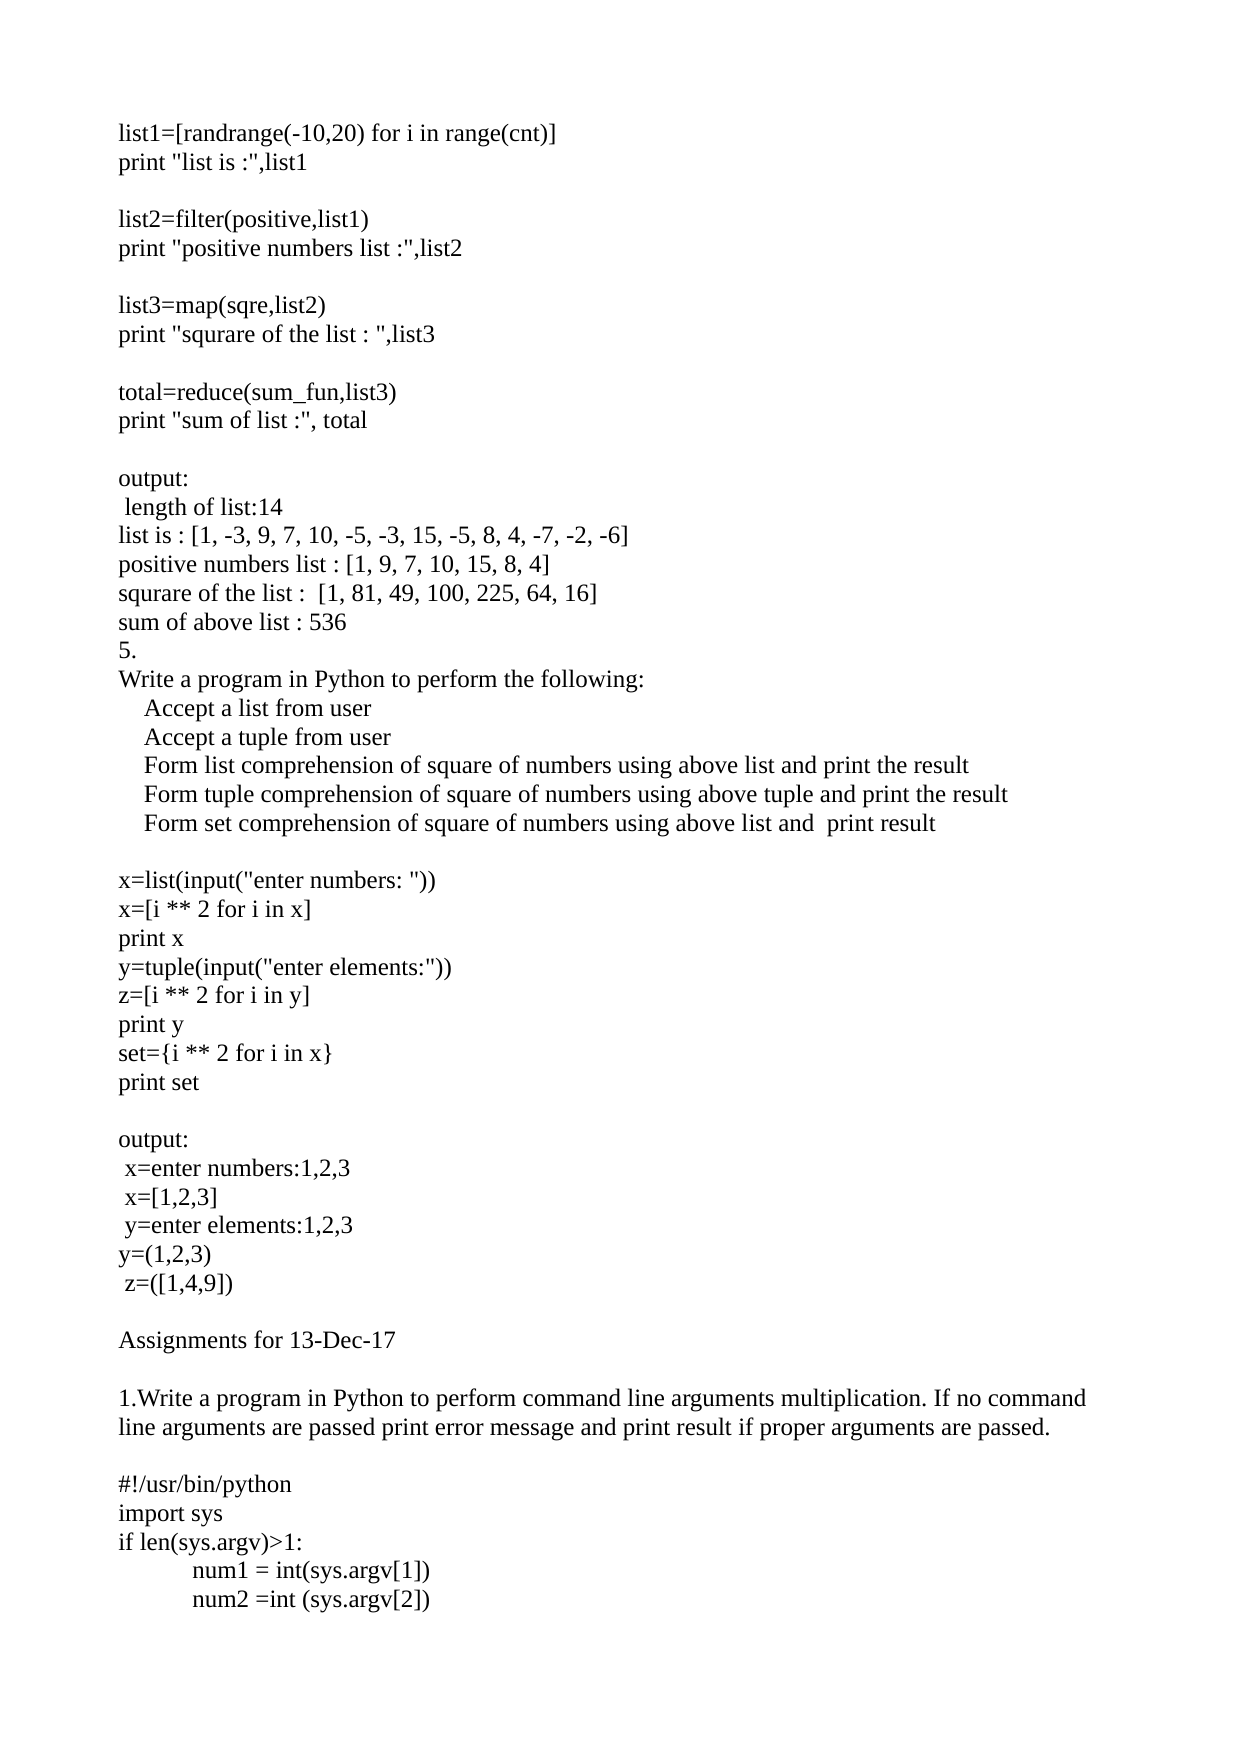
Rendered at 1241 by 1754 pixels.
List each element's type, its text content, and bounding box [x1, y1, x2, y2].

text list1=[randrange(-10,20) for i in range(cnt)] [118, 118, 1122, 147]
text Assignments for 13-Dec-17 [118, 1326, 1122, 1354]
text list3=map(sqre,list2) [118, 291, 1122, 319]
text num1 = int(sys.argv[1]) [118, 1556, 1122, 1584]
text y=(1,2,3) [118, 1239, 1122, 1268]
text output: [118, 463, 1122, 492]
text squrare of the list : [1, 81, 49, 100, 225, 64, 16] [118, 578, 1122, 607]
text print "squrare of the list : ",list3 [118, 319, 1122, 348]
text print set [118, 1067, 1122, 1096]
text positive numbers list : [1, 9, 7, 10, 15, 8, 4] [118, 549, 1122, 578]
text import sys [118, 1498, 1122, 1527]
text  Accept a tuple from user [118, 722, 1122, 751]
text 1.Write a program in Python to perform command line arguments multiplication. If no command line arguments are passed print error message and print result if proper arguments are passed. [118, 1383, 1122, 1441]
text  Form tuple comprehension of square of numbers using above tuple and print the result [118, 779, 1122, 808]
text 5. [118, 636, 1122, 664]
text  Form list comprehension of square of numbers using above list and print the result [118, 751, 1122, 779]
text x=[i ** 2 for i in x] [118, 894, 1122, 923]
text num2 =int (sys.argv[2]) [118, 1584, 1122, 1613]
text z=[i ** 2 for i in y] [118, 981, 1122, 1009]
text  Accept a list from user [118, 693, 1122, 722]
text output: [118, 1124, 1122, 1153]
text y=enter elements:1,2,3 [118, 1211, 1122, 1239]
text print x [118, 923, 1122, 952]
text list is : [1, -3, 9, 7, 10, -5, -3, 15, -5, 8, 4, -7, -2, -6] [118, 521, 1122, 549]
text list2=filter(positive,list1) [118, 204, 1122, 233]
text x=[1,2,3] [118, 1182, 1122, 1211]
text print "positive numbers list :",list2 [118, 233, 1122, 262]
text z=([1,4,9]) [118, 1268, 1122, 1297]
text Write a program in Python to perform the following: [118, 664, 1122, 693]
text length of list:14 [118, 492, 1122, 521]
text set={i ** 2 for i in x} [118, 1038, 1122, 1067]
text x=list(input("enter numbers: ")) [118, 866, 1122, 894]
text print "sum of list :", total [118, 406, 1122, 434]
text  Form set comprehension of square of numbers using above list and print result [118, 808, 1122, 837]
text print "list is :",list1 [118, 147, 1122, 176]
text y=tuple(input("enter elements:")) [118, 952, 1122, 981]
text if len(sys.argv)>1: [118, 1527, 1122, 1556]
text #!/usr/bin/python [118, 1469, 1122, 1498]
text x=enter numbers:1,2,3 [118, 1153, 1122, 1182]
text total=reduce(sum_fun,list3) [118, 377, 1122, 406]
text print y [118, 1009, 1122, 1038]
text sum of above list : 536 [118, 607, 1122, 636]
